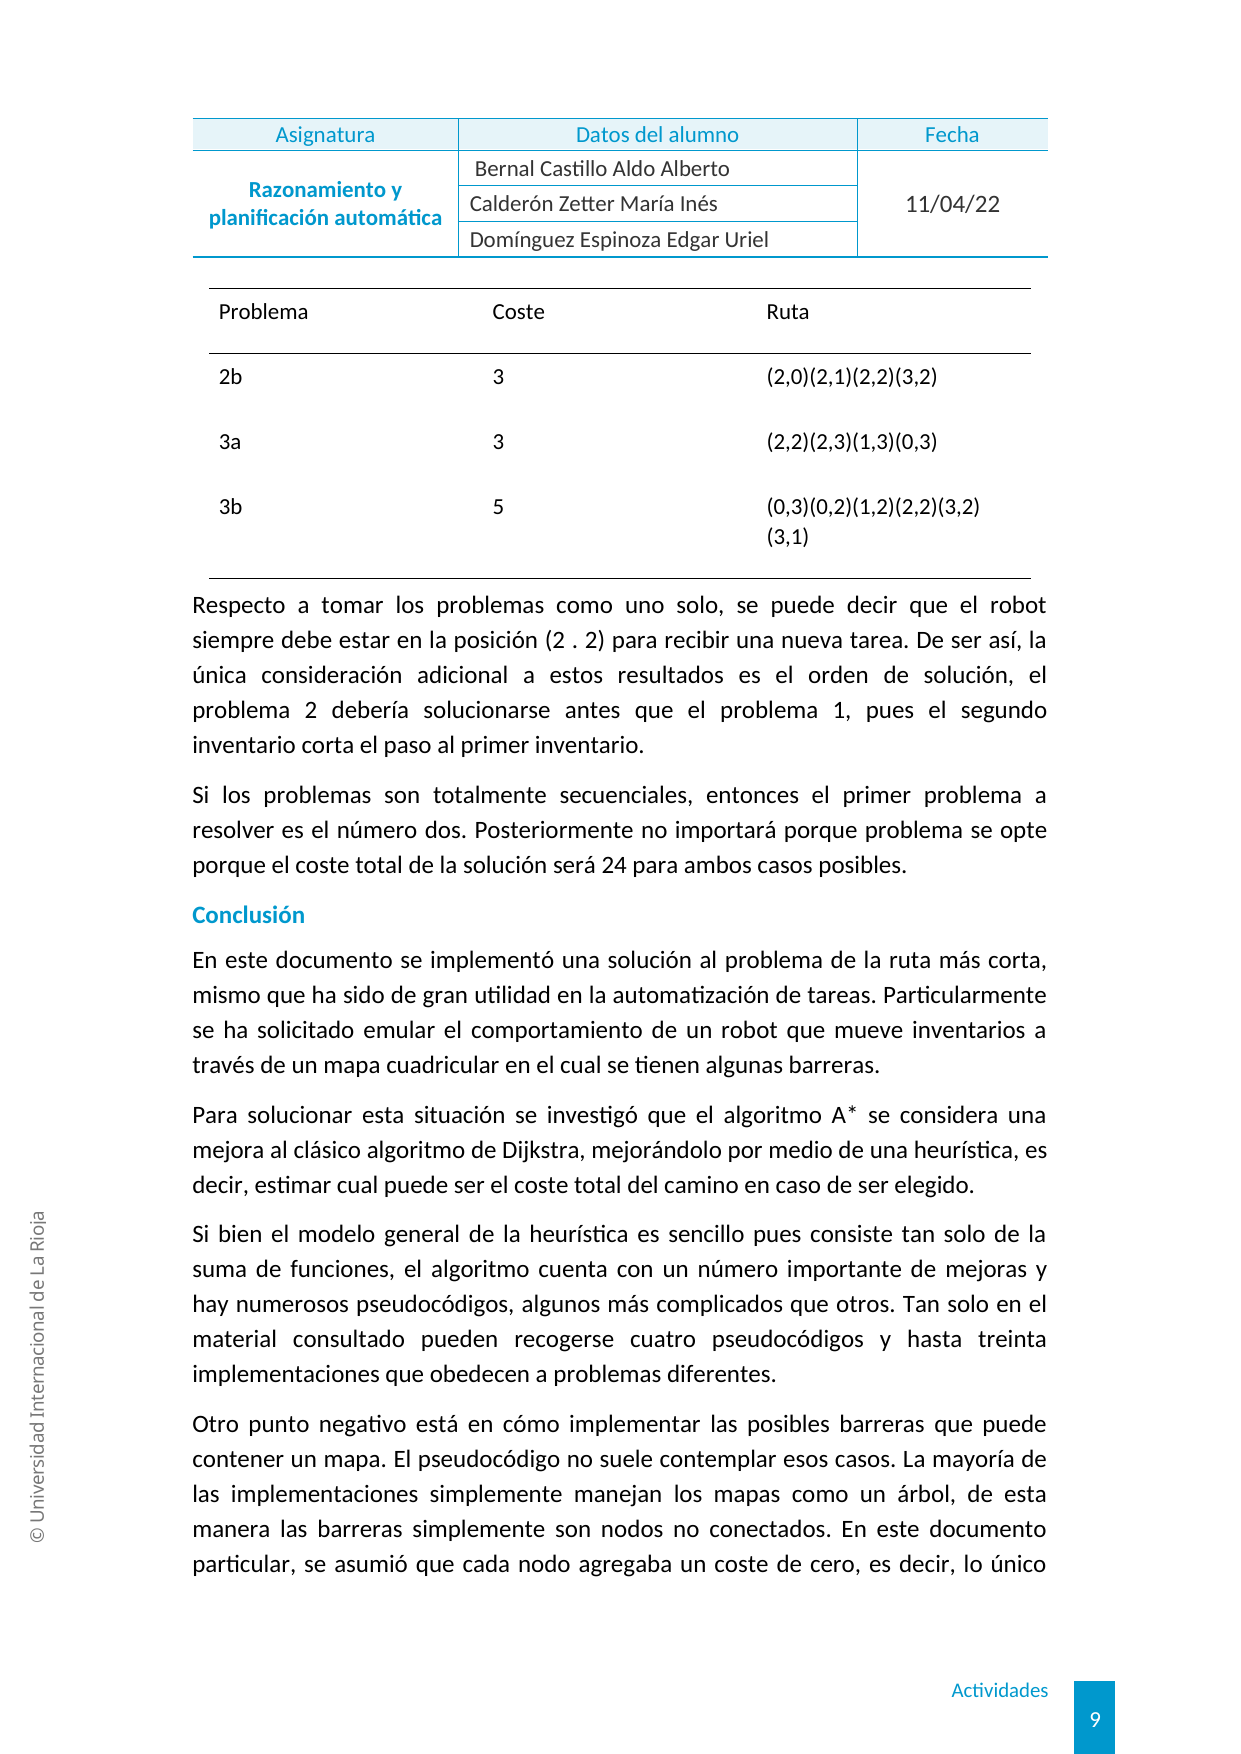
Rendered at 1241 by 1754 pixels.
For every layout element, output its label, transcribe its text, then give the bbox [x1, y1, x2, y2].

table_cell 3 [483, 354, 757, 418]
text Si bien el modelo general de la heurística es sencillo pues consiste tan solo de la suma de funciones, el algoritmo cuenta con un número importante de mejoras y hay numerosos pseudocódigos, algunos más complicados que otros. Tan solo en el material consultado pueden recogerse cuatro pseudocódigos y hasta treinta implementaciones que obedecen a problemas diferentes. [192, 1219, 1048, 1389]
table_cell 3a [209, 418, 483, 483]
table_cell (2,2)(2,3)(1,3)(0,3) [757, 418, 1031, 483]
table_cell 3 [483, 418, 757, 483]
text © Universidad Internacional de La Rioja (UNIR) [24, 1192, 46, 1578]
table_header Coste [483, 289, 757, 353]
table_cell 5 [483, 483, 757, 578]
text Respecto a tomar los problemas como uno solo, se puede decir que el robot siempre debe estar en la posición (2 . 2) para recibir una nueva tarea. De ser así, la única consideración adicional a estos resultados es el orden de solución, el problema 2 debería solucionarse antes que el problema 1, pues el segundo inventario corta el paso al primer inventario. [192, 589, 1048, 760]
table_cell (2,0)(2,1)(2,2)(3,2) [757, 354, 1031, 418]
table_cell (0,3)(0,2)(1,2)(2,2)(3,2)(3,1) [757, 483, 1031, 578]
table_cell 3b [209, 483, 483, 578]
text Para solucionar esta situación se investigó que el algoritmo A* se considera una mejora al clásico algoritmo de Dijkstra, mejorándolo por medio de una heurística, es decir, estimar cual puede ser el coste total del camino en caso de ser elegido. [192, 1099, 1048, 1199]
text Otro punto negativo está en cómo implementar las posibles barreras que puede contener un mapa. El pseudocódigo no suele contemplar esos casos. La mayoría de las implementaciones simplemente manejan los mapas como un árbol, de esta manera las barreras simplemente son nodos no conectados. En este documento particular, se asumió que cada nodo agregaba un coste de cero, es decir, lo único [192, 1408, 1048, 1579]
table_header Ruta [757, 289, 1031, 353]
table_cell 2b [209, 354, 483, 418]
text Conclusión [192, 899, 1048, 929]
table_header Problema [209, 289, 483, 353]
text En este documento se implementó una solución al problema de la ruta más corta, mismo que ha sido de gran utilidad en la automatización de tareas. Particularmente se ha solicitado emular el comportamiento de un robot que mueve inventarios a través de un mapa cuadricular en el cual se tienen algunas barreras. [192, 944, 1048, 1080]
text Si los problemas son totalmente secuenciales, entonces el primer problema a resolver es el número dos. Posteriormente no importará porque problema se opte porque el coste total de la solución será 24 para ambos casos posibles. [192, 779, 1048, 880]
